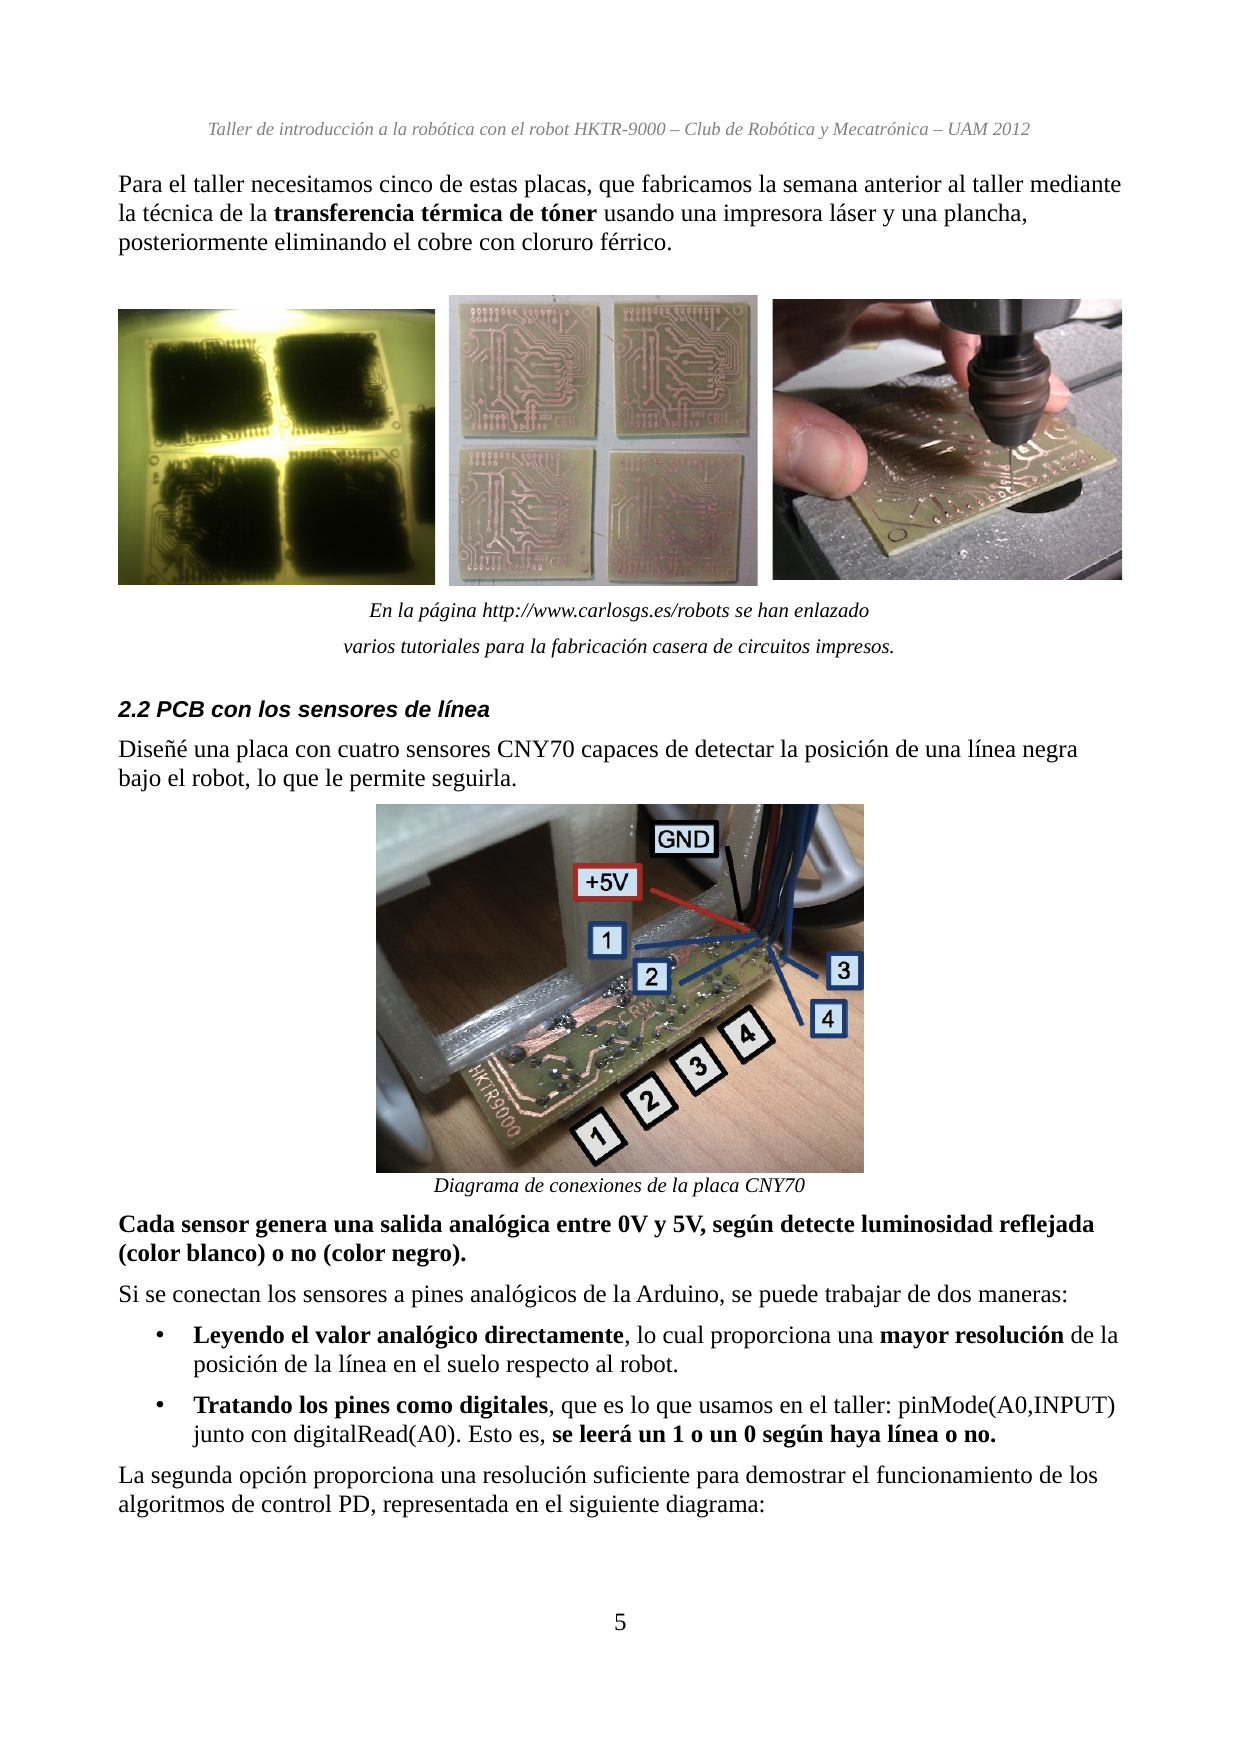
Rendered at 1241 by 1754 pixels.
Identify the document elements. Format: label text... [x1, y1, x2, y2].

list Tratando los pines como digitales, que es lo que usamos en el taller: pinMode(A0,INPUT) junto con digitalRead(A0). Esto es, se leerá un 1 o un 0 según haya línea o no. [156, 1390, 1122, 1448]
picture [118, 309, 436, 585]
text Para el taller necesitamos cinco de estas placas, que fabricamos la semana anterior al taller mediante la técnica de la transferencia térmica de tóner usando una impresora láser y una plancha, posteriormente eliminando el cobre con cloruro férrico. [118, 169, 1122, 255]
text Diseñé una placa con cuatro sensores CNY70 capaces de detectar la posición de una línea negra bajo el robot, lo que le permite seguirla. [118, 734, 1122, 792]
picture [376, 804, 864, 1173]
subtitle 2.2 PCB con los sensores de línea [118, 696, 1122, 722]
text Si se conectan los sensores a pines analógicos de la Arduino, se puede trabajar de dos maneras: [118, 1279, 1122, 1308]
picture [772, 299, 1123, 580]
text Diagrama de conexiones de la placa CNY70 [118, 804, 1122, 1197]
text En la página http://www.carlosgs.es/robots se han enlazado [118, 309, 1122, 622]
picture [448, 295, 758, 586]
text Cada sensor genera una salida analógica entre 0V y 5V, según detecte luminosidad reflejada (color blanco) o no (color negro). [118, 1209, 1122, 1267]
text varios tutoriales para la fabricación casera de circuitos impresos. [118, 634, 1122, 658]
list Leyendo el valor analógico directamente, lo cual proporciona una mayor resolución de la posición de la línea en el suelo respecto al robot. [156, 1320, 1122, 1378]
text La segunda opción proporciona una resolución suficiente para demostrar el funcionamiento de los algoritmos de control PD, representada en el siguiente diagrama: [118, 1460, 1122, 1518]
